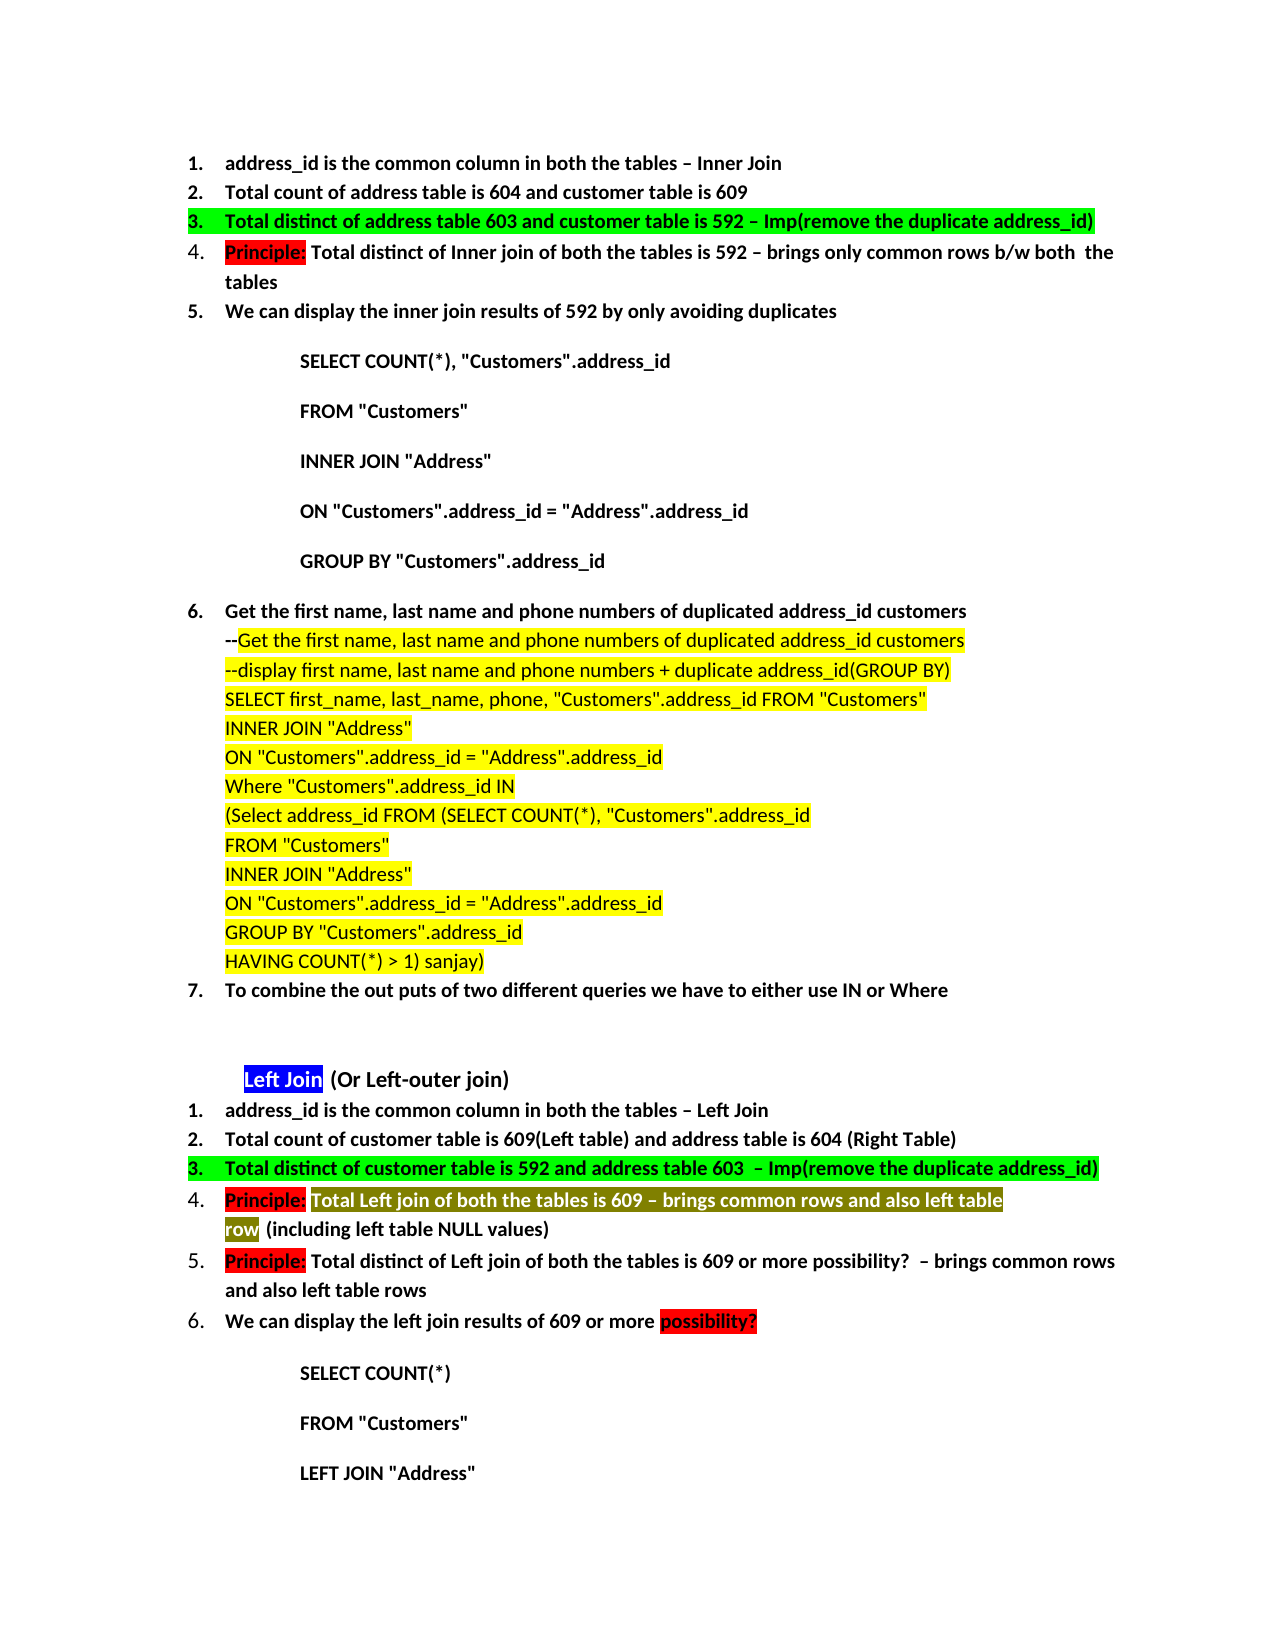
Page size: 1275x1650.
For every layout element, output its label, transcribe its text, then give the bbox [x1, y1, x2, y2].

list Total distinct of customer table is 592 and address table 603 – Imp(remove the duplicate address_id) [187, 1156, 1125, 1181]
list ON "Customers".address_id = "Address".address_id [225, 890, 1125, 916]
list address_id is the common column in both the tables – Left Join [187, 1097, 1125, 1123]
text INNER JOIN "Address" [300, 448, 1125, 474]
list INNER JOIN "Address" [225, 715, 1125, 741]
text LEFT JOIN "Address" [300, 1460, 1125, 1485]
list ON "Customers".address_id = "Address".address_id [225, 744, 1125, 770]
list --Get the first name, last name and phone numbers of duplicated address_id customers [225, 628, 1125, 653]
list Left Join((Or Left-outer join) [225, 1065, 1125, 1093]
list SELECT first_name, last_name, phone, "Customers".address_id FROM "Customers" [225, 686, 1125, 711]
list Get the first name, last name and phone numbers of duplicated address_id customers [187, 598, 1125, 624]
text FROM "Customers" [300, 398, 1125, 424]
list INNER JOIN "Address" [225, 861, 1125, 886]
list address_id is the common column in both the tables – Inner Join [187, 150, 1125, 175]
list (Select address_id FROM (SELECT COUNT(*), "Customers".address_id [225, 803, 1125, 828]
list --display first name, last name and phone numbers + duplicate address_id(GROUP BY) [225, 657, 1125, 682]
list HAVING COUNT(*) > 1) sanjay) [225, 948, 1125, 974]
text GROUP BY "Customers".address_id [300, 548, 1125, 574]
list Total distinct of address table 603 and customer table is 592 – Imp(remove the duplicate address_id) [187, 208, 1125, 234]
list Where "Customers".address_id IN [225, 773, 1125, 799]
text ON "Customers".address_id = "Address".address_id [300, 498, 1125, 524]
list Total count of address table is 604 and customer table is 609 [187, 179, 1125, 204]
text SELECT COUNT(*), "Customers".address_id [300, 348, 1125, 374]
list Principle: Total distinct of Left join of both the tables is 609 or more possibility? – brings common rows and also left table rows [187, 1246, 1125, 1303]
text SELECT COUNT(*) [300, 1360, 1125, 1385]
list GROUP BY "Customers".address_id [225, 919, 1125, 945]
list Total count of customer table is 609(Left table) and address table is 604 (Right Table) [187, 1126, 1125, 1152]
list FROM "Customers" [225, 832, 1125, 857]
list Principle: Total Left join of both the tables is 609 – brings common rows and also left table row((including left table NULL values) [187, 1185, 1125, 1242]
list Principle: Total distinct of Inner join of both the tables is 592 – brings only common rows b/w both the tables [187, 237, 1125, 295]
list We can display the left join results of 609 or more possibility? [187, 1307, 1125, 1335]
list We can display the inner join results of 592 by only avoiding duplicates [187, 298, 1125, 324]
text FROM "Customers" [300, 1410, 1125, 1435]
list To combine the out puts of two different queries we have to either use IN or Where [187, 978, 1125, 1003]
